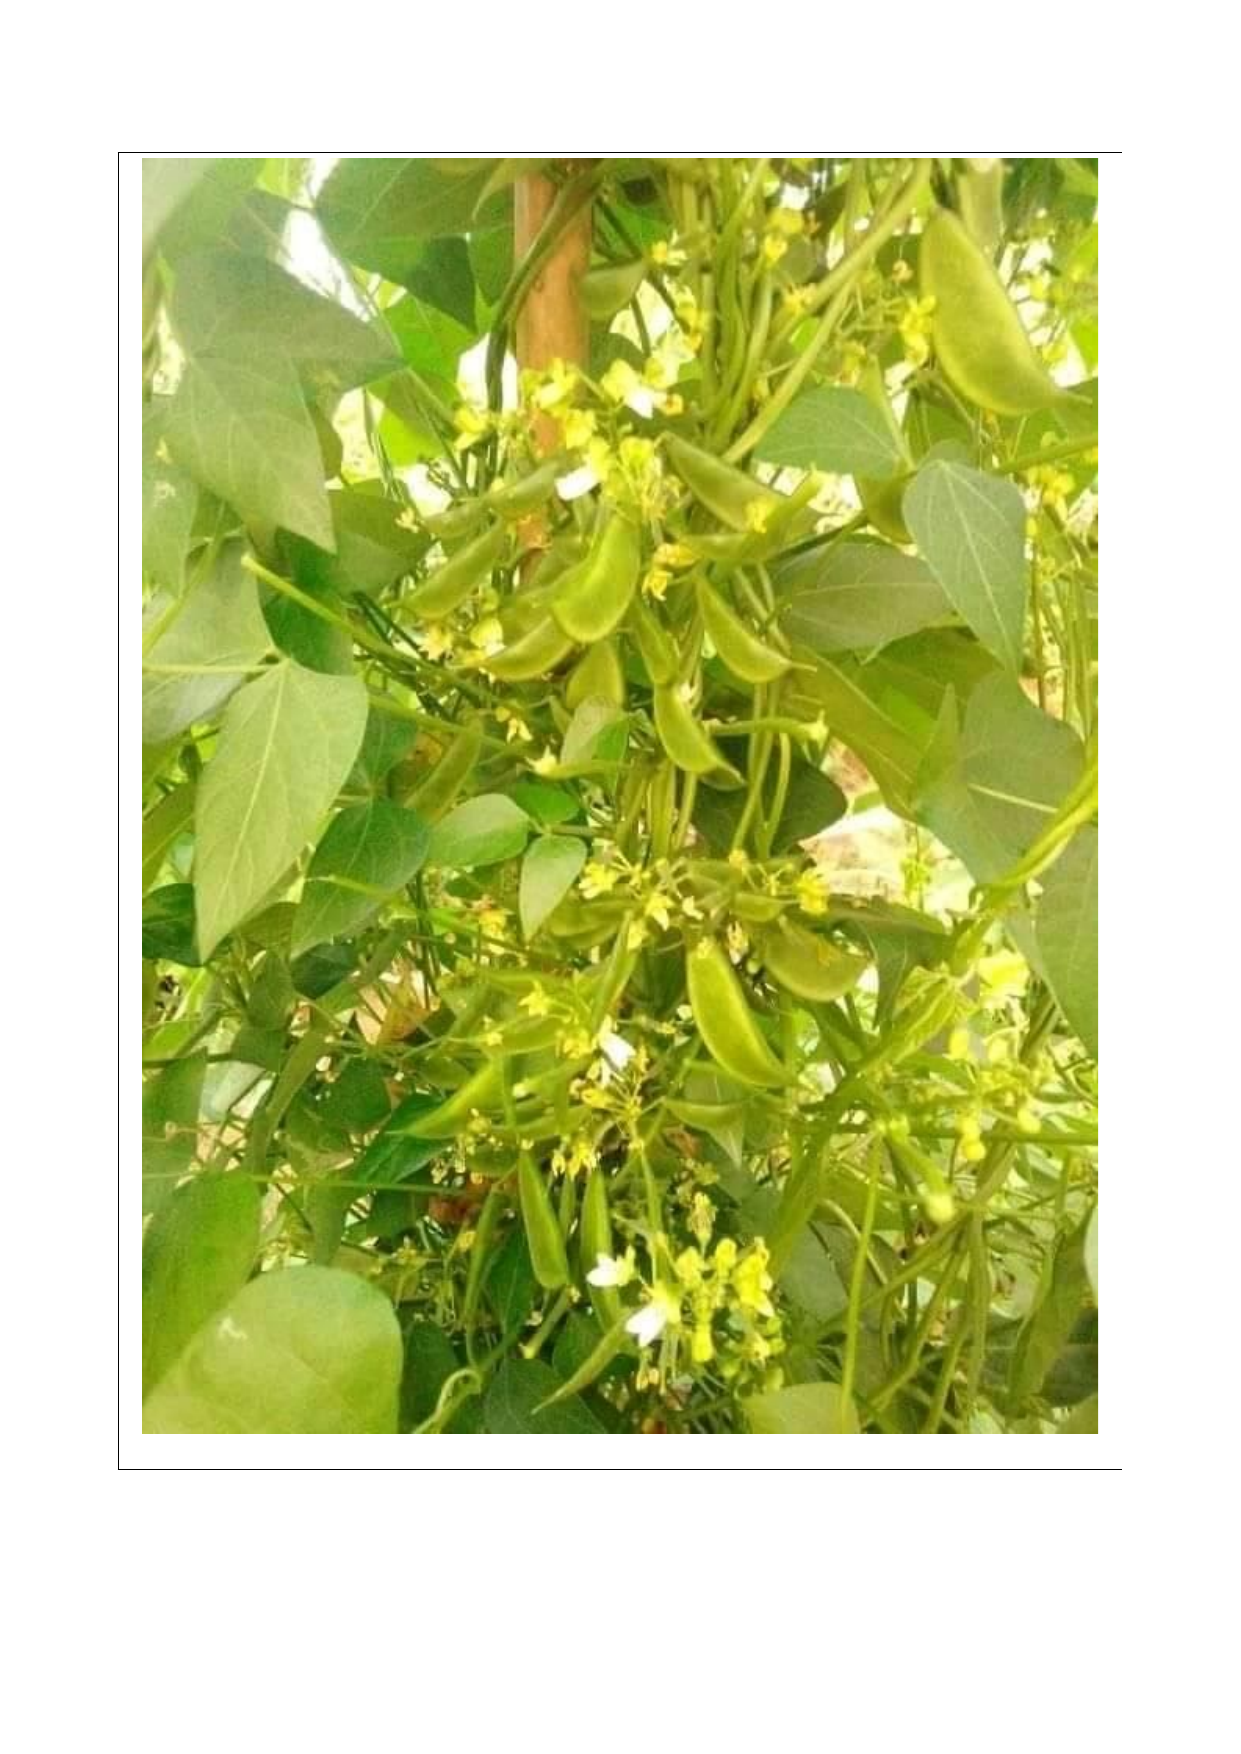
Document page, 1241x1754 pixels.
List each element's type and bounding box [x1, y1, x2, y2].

table_header [119, 153, 1122, 1468]
picture [142, 158, 1099, 1434]
